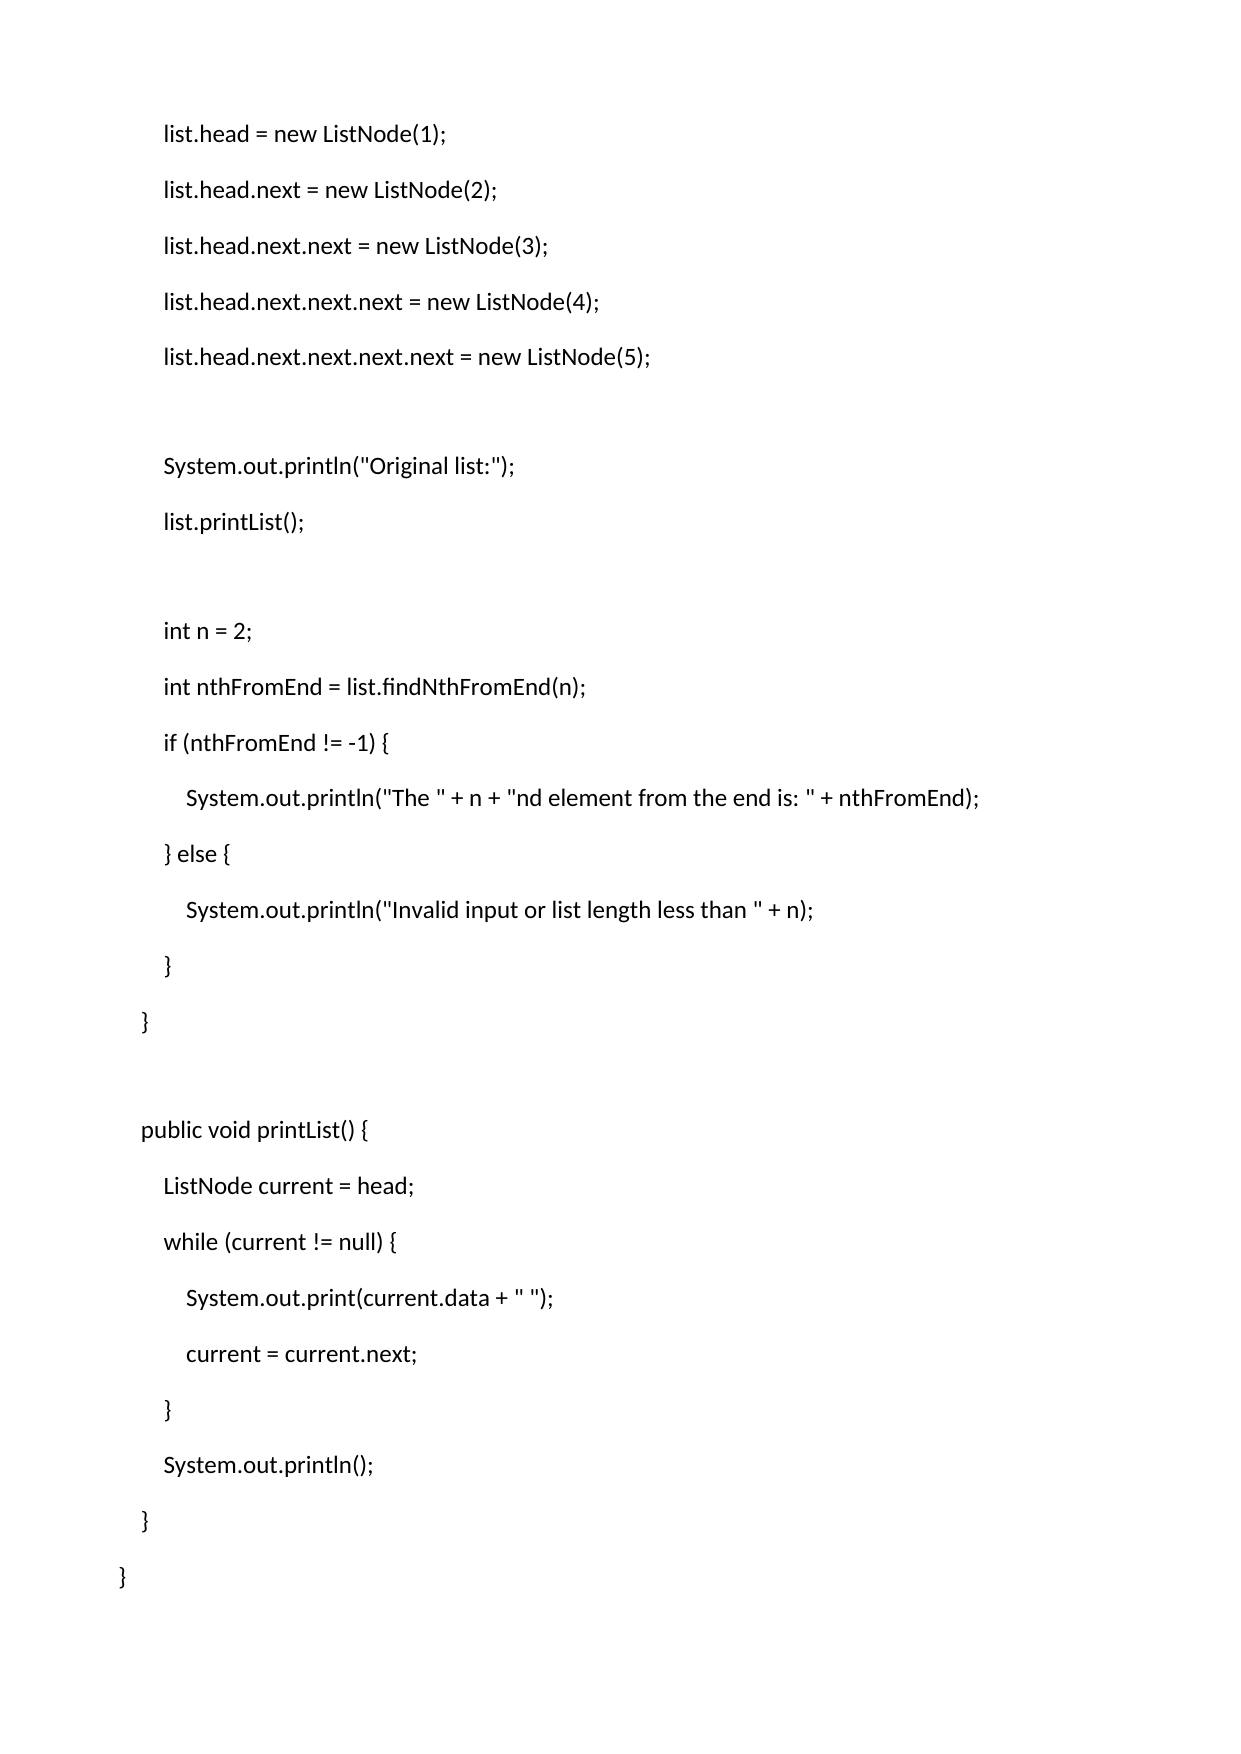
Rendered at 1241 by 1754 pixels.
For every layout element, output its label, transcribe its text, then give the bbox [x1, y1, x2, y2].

text list.head.next.next.next.next = new ListNode(5); [118, 341, 1122, 372]
text } [118, 950, 1122, 981]
text System.out.println("The " + n + "nd element from the end is: " + nthFromEnd); [118, 782, 1122, 813]
text ListNode current = head; [118, 1171, 1122, 1201]
text } [118, 1394, 1122, 1424]
text System.out.print(current.data + " "); [118, 1282, 1122, 1313]
text } [118, 1561, 1122, 1592]
text list.head = new ListNode(1); [118, 118, 1122, 149]
text System.out.println(); [118, 1450, 1122, 1480]
text System.out.println("Original list:"); [118, 450, 1122, 481]
text int nthFromEnd = list.findNthFromEnd(n); [118, 671, 1122, 701]
text while (current != null) { [118, 1226, 1122, 1257]
text list.head.next = new ListNode(2); [118, 174, 1122, 204]
text if (nthFromEnd != -1) { [118, 727, 1122, 757]
text } else { [118, 838, 1122, 869]
text list.printList(); [118, 506, 1122, 537]
text list.head.next.next = new ListNode(3); [118, 230, 1122, 260]
text System.out.println("Invalid input or list length less than " + n); [118, 894, 1122, 925]
text list.head.next.next.next = new ListNode(4); [118, 286, 1122, 316]
text public void printList() { [118, 1115, 1122, 1145]
text } [118, 1006, 1122, 1036]
text current = current.next; [118, 1338, 1122, 1368]
text int n = 2; [118, 615, 1122, 646]
text } [118, 1506, 1122, 1536]
